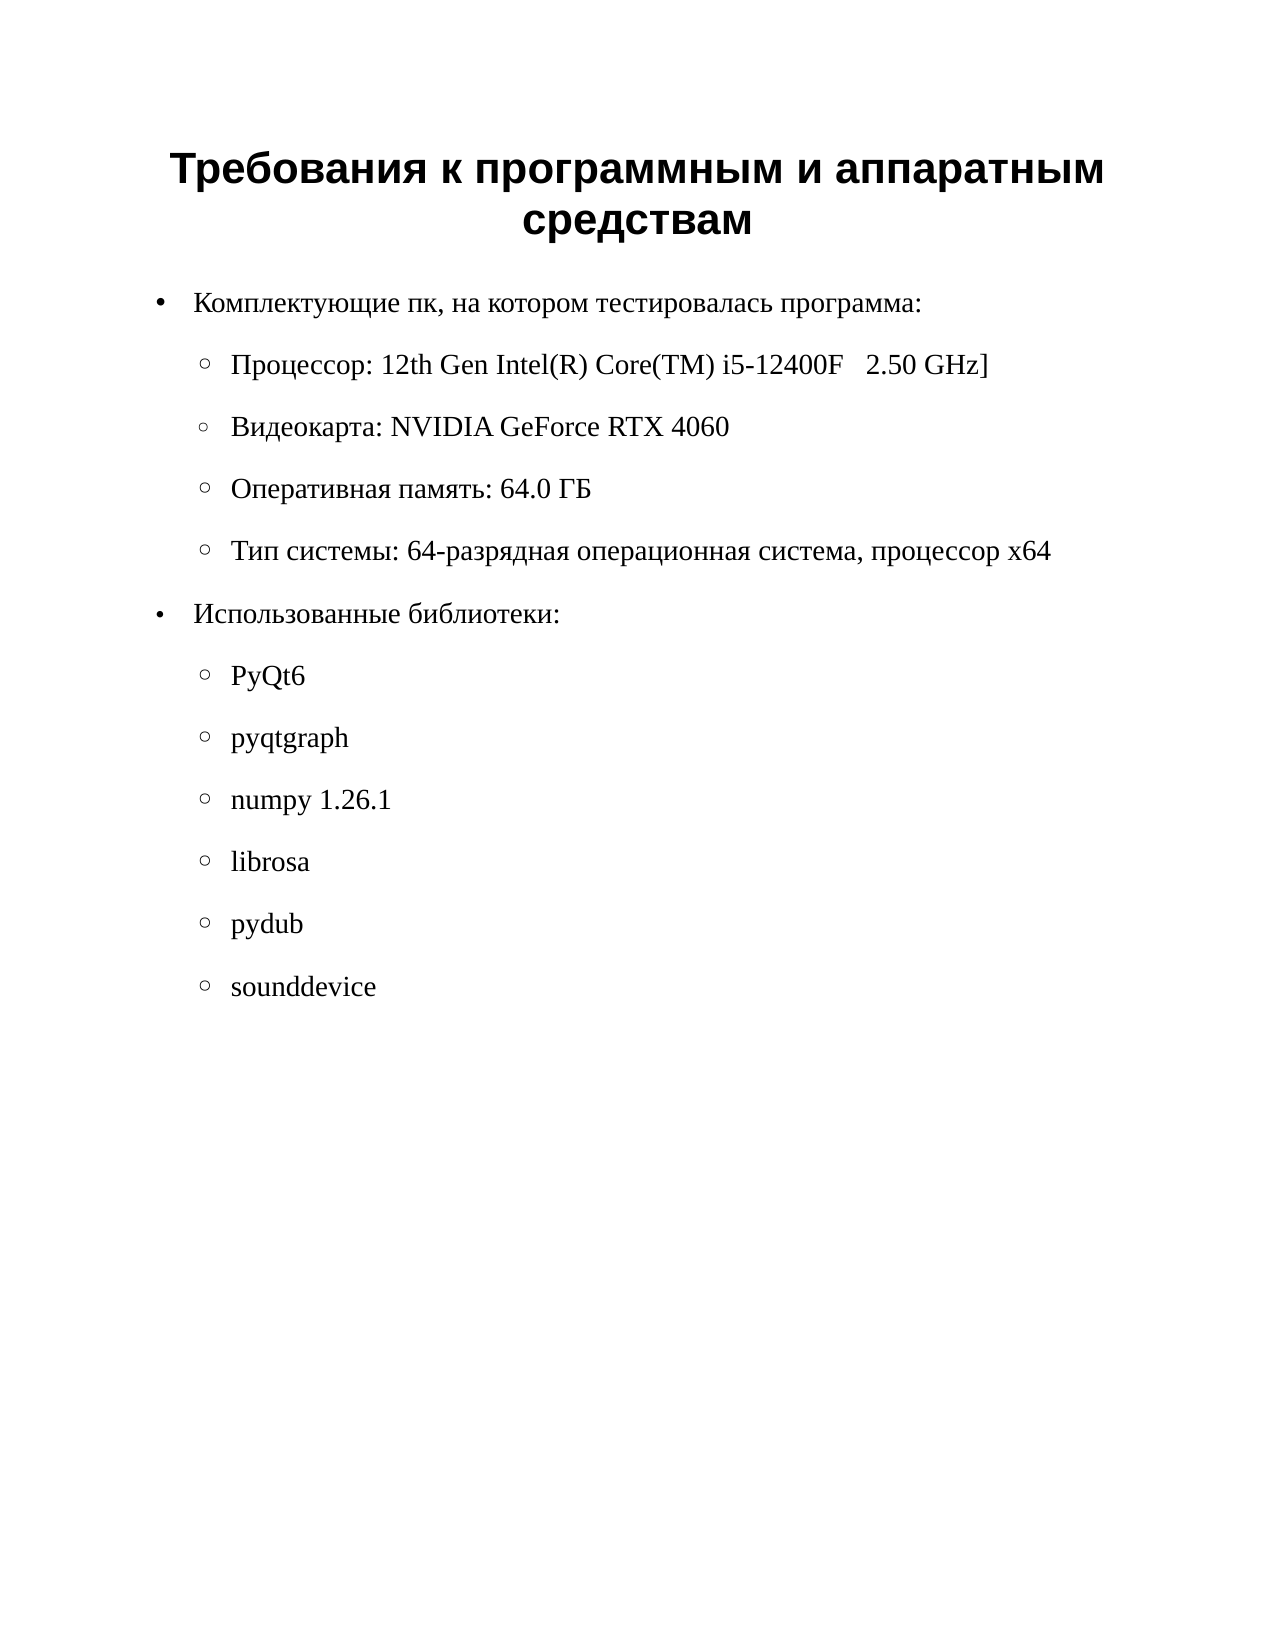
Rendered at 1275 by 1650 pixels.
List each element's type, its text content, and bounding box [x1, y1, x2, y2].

list Оперативная память: 64.0 ГБ [193, 471, 1157, 505]
list Комплектующие пк, на котором тестировалась программа: [156, 285, 1157, 318]
list librosa [193, 844, 1157, 878]
list Использованные библиотеки: [156, 596, 1157, 629]
list Тип системы: 64-разрядная операционная система, процессор x64 [193, 533, 1157, 567]
list sounddevice [193, 969, 1157, 1002]
list numpy 1.26.1 [193, 782, 1157, 816]
list pyqtgraph [193, 720, 1157, 754]
list PyQt6 [193, 658, 1157, 691]
list Процессор: 12th Gen Intel(R) Core(TM) i5-12400F 2.50 GHz] [193, 347, 1157, 381]
list Видеокарта: NVIDIA GeForce RTX 4060 [193, 409, 1157, 443]
list pydub [193, 907, 1157, 940]
subtitle Требования к программным и аппаратным средствам [118, 143, 1157, 243]
